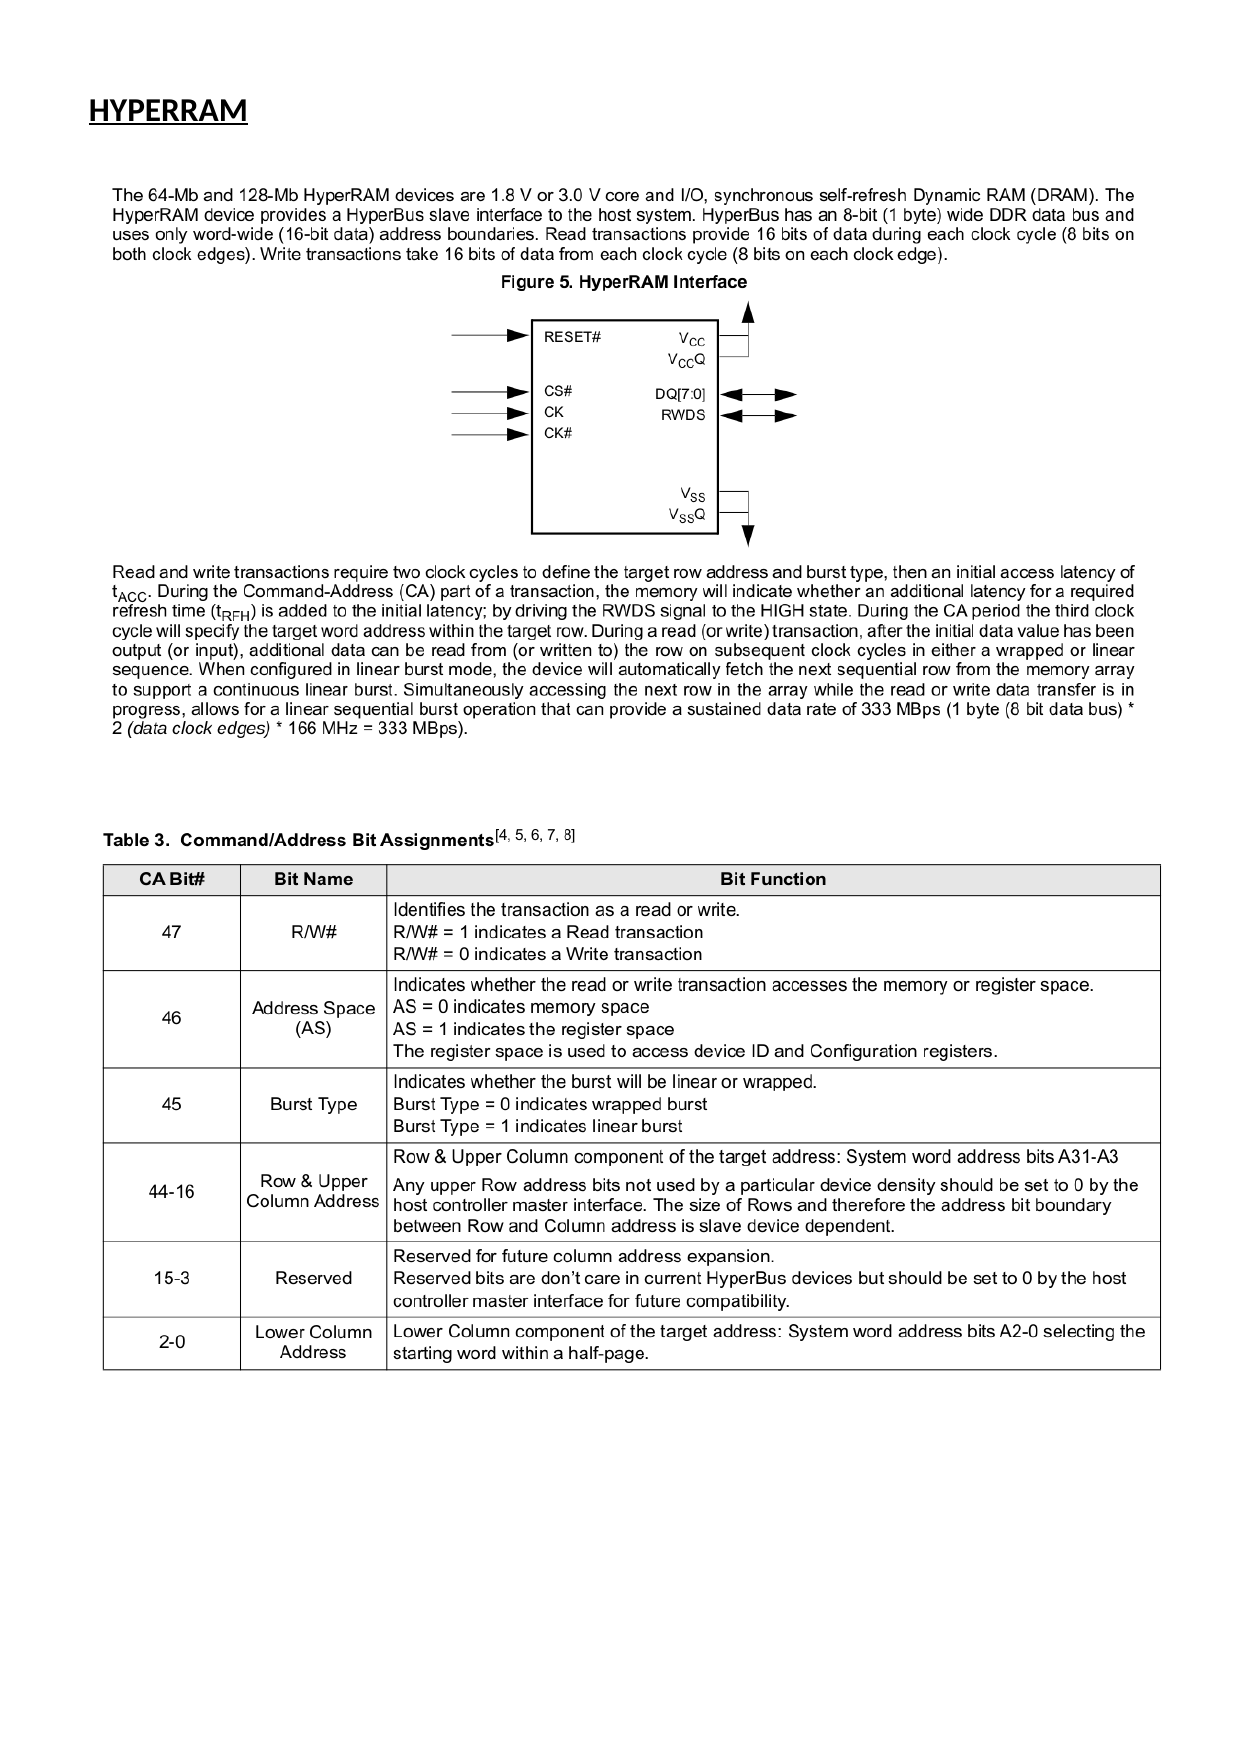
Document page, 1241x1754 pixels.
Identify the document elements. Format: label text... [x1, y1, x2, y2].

text HYPERRAM [89, 89, 1152, 129]
picture [94, 824, 1170, 1374]
picture [88, 177, 1152, 741]
